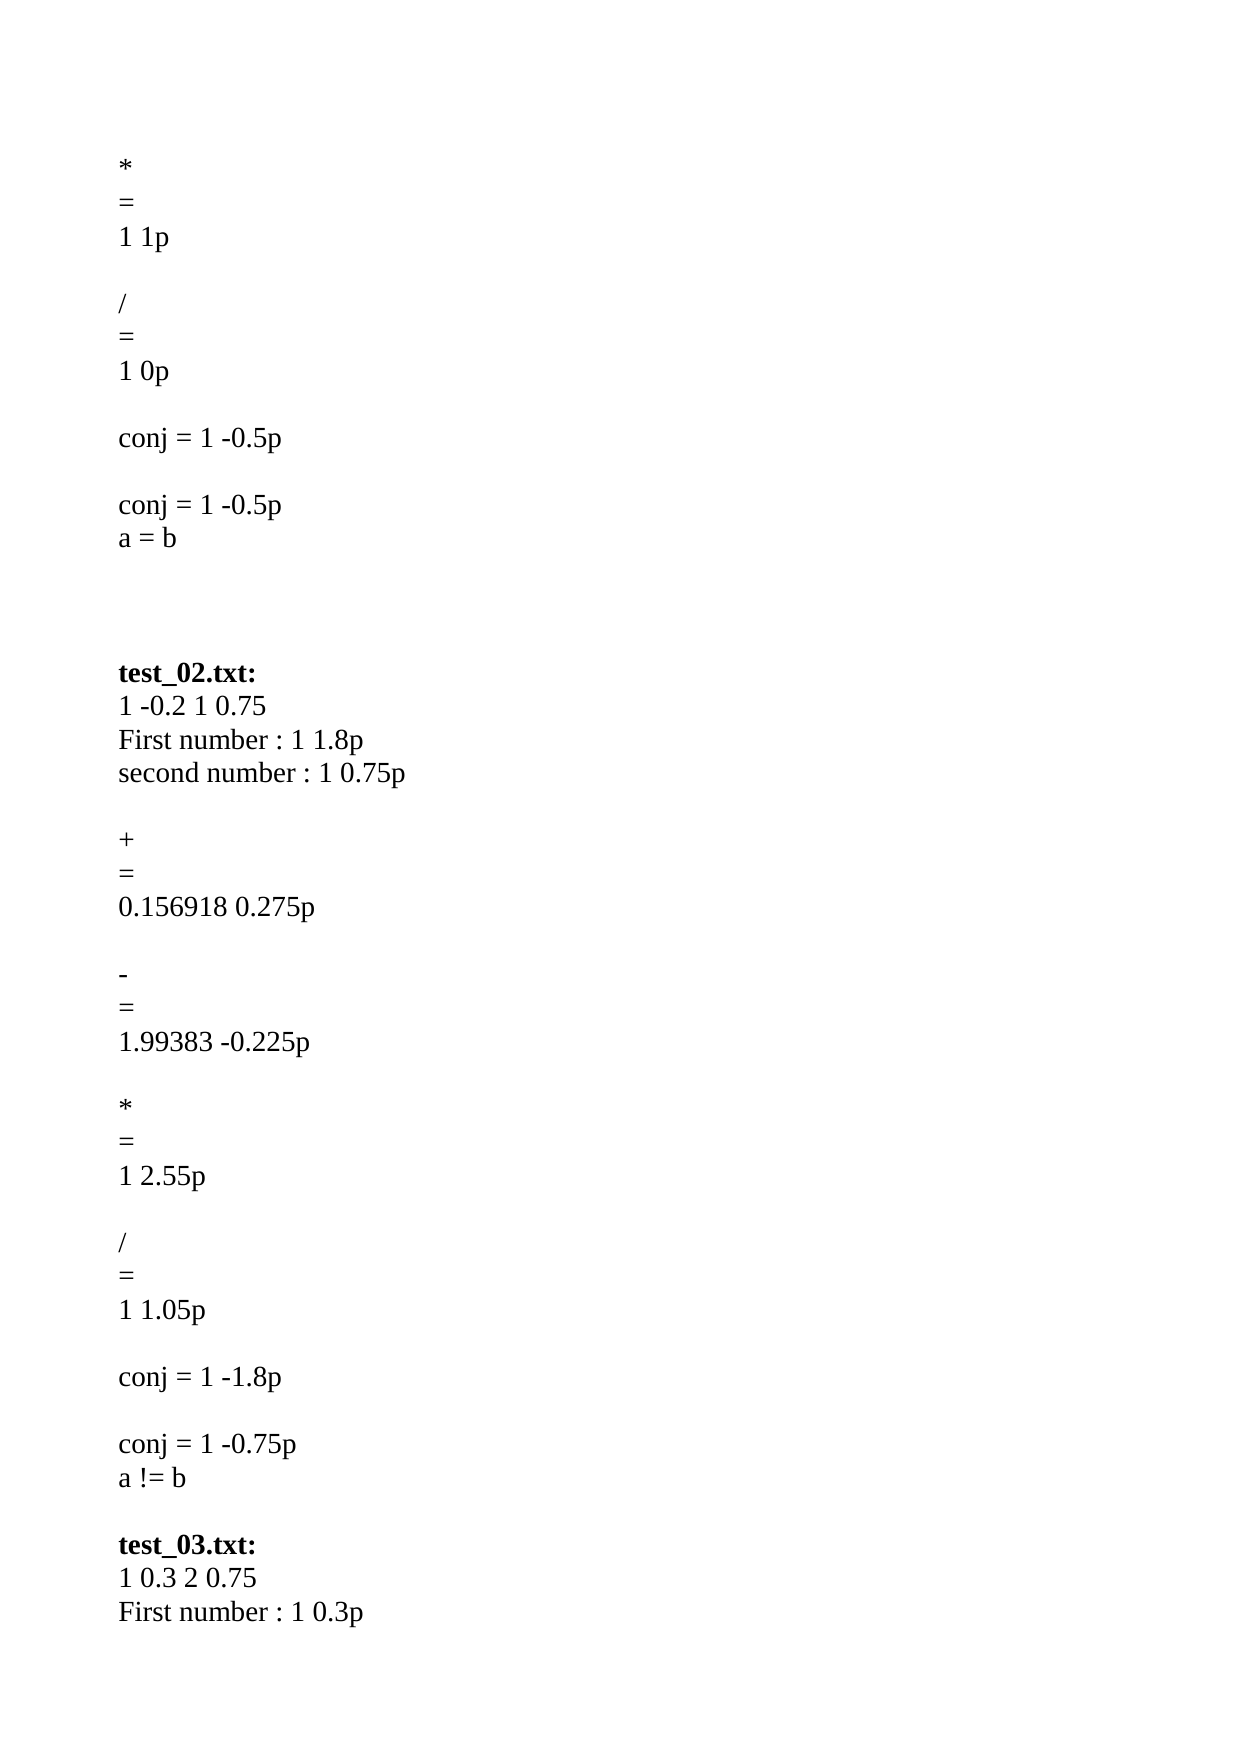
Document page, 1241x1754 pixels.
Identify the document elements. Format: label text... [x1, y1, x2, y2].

text 1.99383 -0.225p [118, 1024, 1122, 1057]
text conj = 1 -0.5p [118, 420, 1122, 453]
text test_03.txt: [118, 1527, 1122, 1560]
text 1 1.05p [118, 1292, 1122, 1326]
text a = b [118, 521, 1122, 554]
text = [118, 856, 1122, 889]
text 1 -0.2 1 0.75 [118, 688, 1122, 722]
text 1 2.55p [118, 1158, 1122, 1191]
text = [118, 185, 1122, 219]
text 1 0p [118, 353, 1122, 386]
text = [118, 990, 1122, 1024]
text conj = 1 -1.8p [118, 1359, 1122, 1393]
text 1 1p [118, 219, 1122, 252]
text 0.156918 0.275p [118, 889, 1122, 923]
text First number : 1 0.3p [118, 1594, 1122, 1627]
text = [118, 319, 1122, 353]
text conj = 1 -0.5p [118, 487, 1122, 521]
text conj = 1 -0.75p [118, 1426, 1122, 1460]
text test_02.txt: [118, 655, 1122, 688]
text First number : 1 1.8p [118, 722, 1122, 755]
text 1 0.3 2 0.75 [118, 1560, 1122, 1594]
text + [118, 822, 1122, 856]
text second number : 1 0.75p [118, 755, 1122, 789]
text - [118, 957, 1122, 990]
text / [118, 1225, 1122, 1258]
text / [118, 286, 1122, 319]
text * [118, 152, 1122, 185]
text * [118, 1091, 1122, 1124]
text = [118, 1258, 1122, 1292]
text a != b [118, 1460, 1122, 1493]
text = [118, 1124, 1122, 1158]
